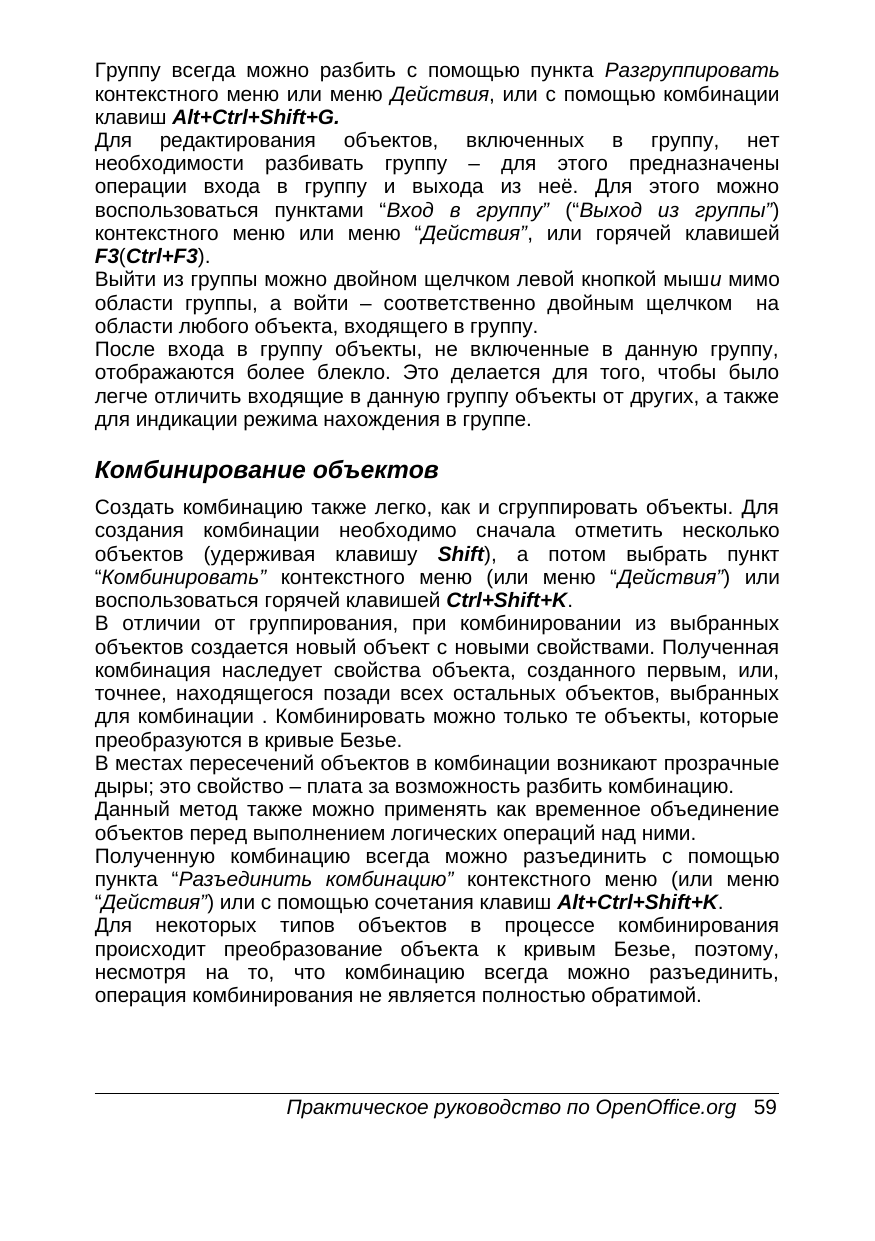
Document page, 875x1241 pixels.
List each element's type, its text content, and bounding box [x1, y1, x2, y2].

text Создать комбинацию также легко, как и сгруппировать объекты. Для создания комбинации необходимо сначала отметить несколько объектов (удерживая клавишу Shift), а потом выбрать пункт “Комбинировать” контекстного меню (или меню “Действия”) или воспользоваться горячей клавишей Ctrl+Shift+K. [94, 496, 779, 612]
text В отличии от группирования, при комбинировании из выбранных объектов создается новый объект с новыми свойствами. Полученная комбинация наследует свойства объекта, созданного первым, или, точнее, находящегося позади всех остальных объектов, выбранных для комбинации . Комбинировать можно только те объекты, которые преобразуются в кривые Безье. [94, 612, 779, 751]
text Полученную комбинацию всегда можно разъединить с помощью пункта “Разъединить комбинацию” контекстного меню (или меню “Действия”) или с помощью сочетания клавиш Alt+Ctrl+Shift+K. [94, 844, 779, 914]
text В местах пересечений объектов в комбинации возникают прозрачные дыры; это свойство – плата за возможность разбить комбинацию. [94, 751, 779, 798]
text Группу всегда можно разбить с помощью пункта Разгруппировать контекстного меню или меню Действия, или с помощью комбинации клавиш Alt+Ctrl+Shift+G. [94, 59, 779, 129]
text Выйти из группы можно двойном щелчком левой кнопкой мыши мимо области группы, а войти – соответственно двойным щелчком на области любого объекта, входящего в группу. [94, 268, 779, 338]
text Для некоторых типов объектов в процессе комбинирования происходит преобразование объекта к кривым Безье, поэтому, несмотря на то, что комбинацию всегда можно разъединить, операция комбинирования не является полностью обратимой. [94, 914, 779, 1007]
text После входа в группу объекты, не включенные в данную группу, отображаются более блекло. Это делается для того, чтобы было легче отличить входящие в данную группу объекты от других, а также для индикации режима нахождения в группе. [94, 338, 779, 431]
text Данный метод также можно применять как временное объединение объектов перед выполнением логических операций над ними. [94, 798, 779, 844]
text Для редактирования объектов, включенных в группу, нет необходимости разбивать группу – для этого предназначены операции входа в группу и выхода из неё. Для этого можно воспользоваться пунктами “Вход в группу” (“Выход из группы”) контекстного меню или меню “Действия”, или горячей клавишей F3(Ctrl+F3). [94, 129, 779, 268]
subtitle Комбинирование объектов [94, 456, 779, 483]
